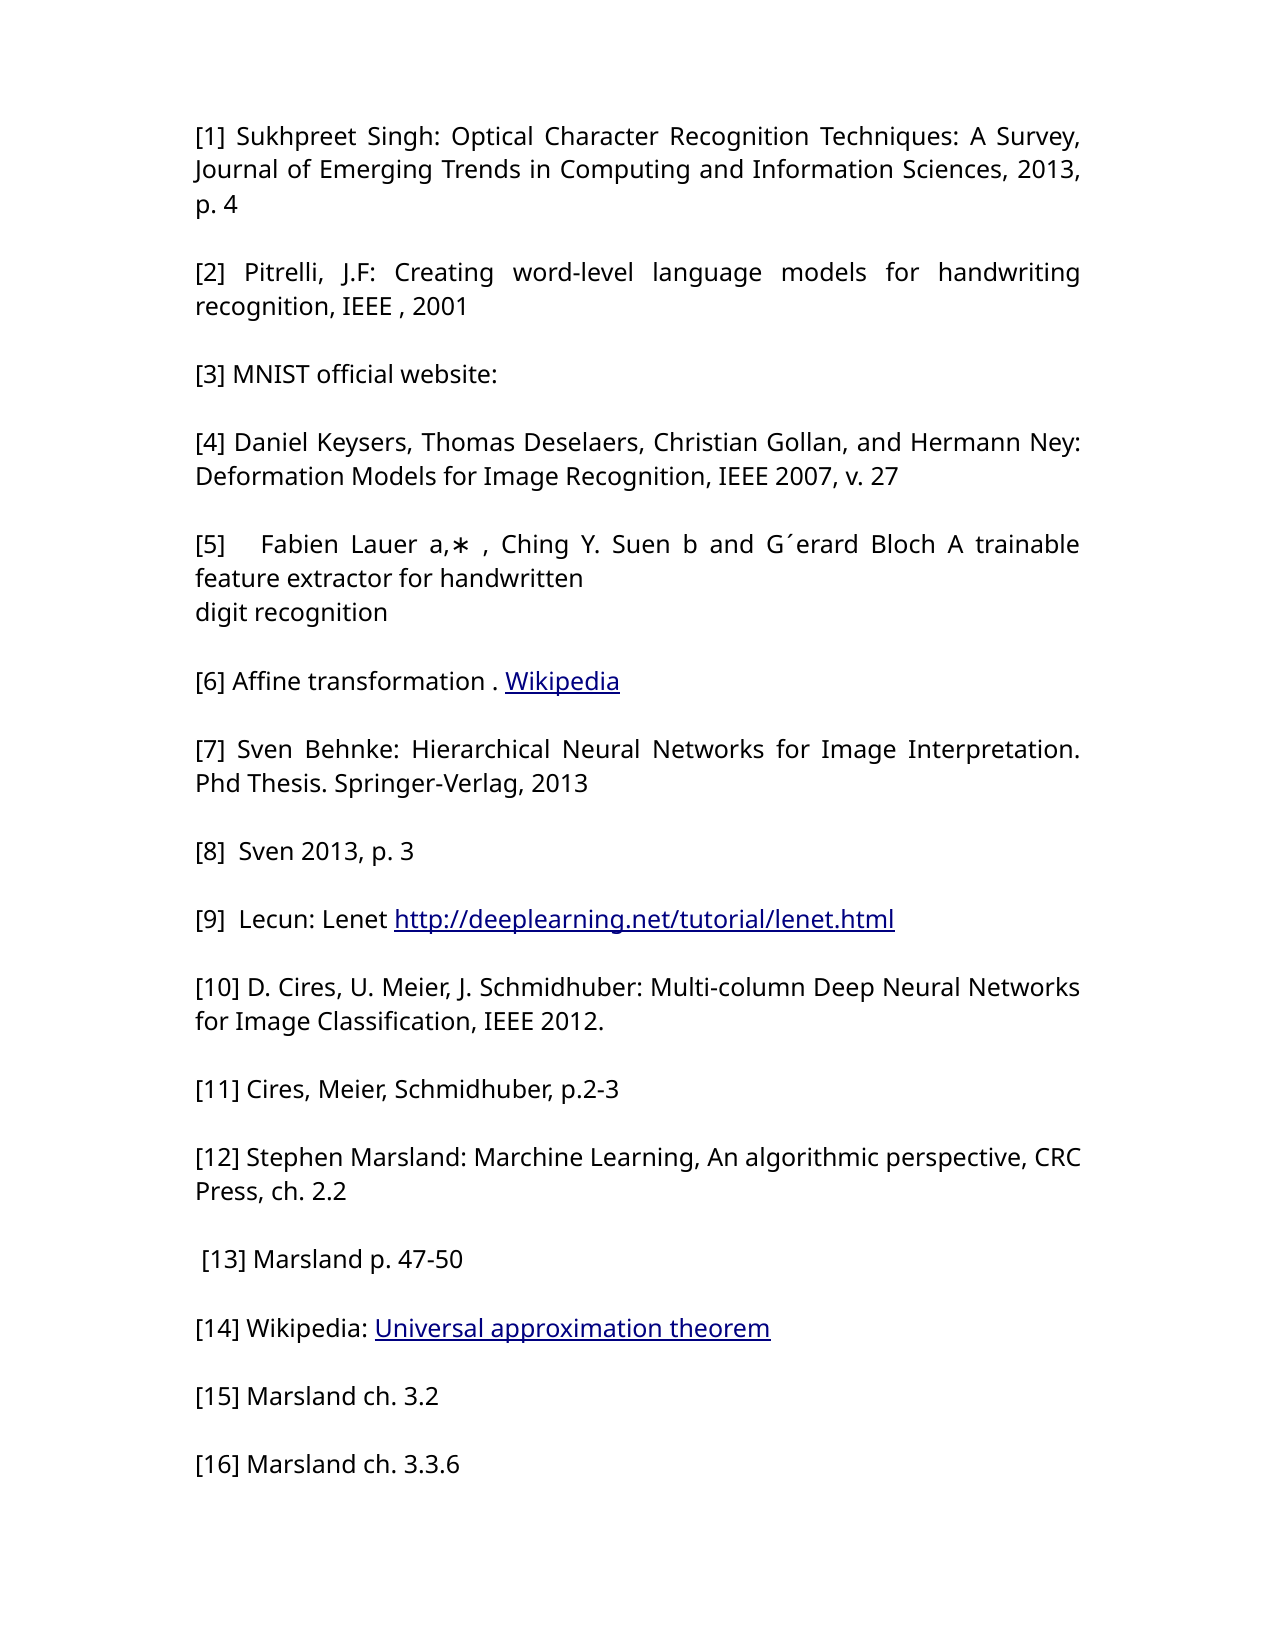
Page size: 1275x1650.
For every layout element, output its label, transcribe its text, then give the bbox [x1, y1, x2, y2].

text [12] Stephen Marsland: Marchine Learning, An algorithmic perspective, CRC Press, ch. 2.2 [195, 1140, 1082, 1208]
text [14] Wikipedia: Universal approximation theorem [195, 1310, 1082, 1344]
text digit recognition [195, 595, 1082, 629]
text [7] Sven Behnke: Hierarchical Neural Networks for Image Interpretation. Phd Thesis. Springer-Verlag, 2013 [195, 731, 1082, 799]
text [16] Marsland ch. 3.3.6 [195, 1447, 1082, 1481]
text [2] Pitrelli, J.F: Creating word-level language models for handwriting recognition, IEEE , 2001 [195, 254, 1082, 322]
text [8] Sven 2013, p. 3 [195, 833, 1082, 867]
text [11] Cires, Meier, Schmidhuber, p.2-3 [195, 1072, 1082, 1106]
text [10] D. Cires, U. Meier, J. Schmidhuber: Multi-column Deep Neural Networks for Image Classification, IEEE 2012. [195, 970, 1082, 1038]
text [9] Lecun: Lenet http://deeplearning.net/tutorial/lenet.html [195, 902, 1082, 936]
text [4] Daniel Keysers, Thomas Deselaers, Christian Gollan, and Hermann Ney: Deformation Models for Image Recognition, IEEE 2007, v. 27 [195, 425, 1082, 493]
text [1] Sukhpreet Singh: Optical Character Recognition Techniques: A Survey, Journal of Emerging Trends in Computing and Information Sciences, 2013, p. 4 [195, 118, 1082, 220]
text [6] Affine transformation . Wikipedia [195, 663, 1082, 697]
text [15] Marsland ch. 3.2 [195, 1378, 1082, 1412]
text [13] Marsland p. 47-50 [195, 1242, 1082, 1276]
text [5] Fabien Lauer a,∗ , Ching Y. Suen b and G ́erard Bloch A trainable feature extractor for handwritten [195, 527, 1082, 595]
text [3] MNIST official website: [195, 357, 1082, 391]
